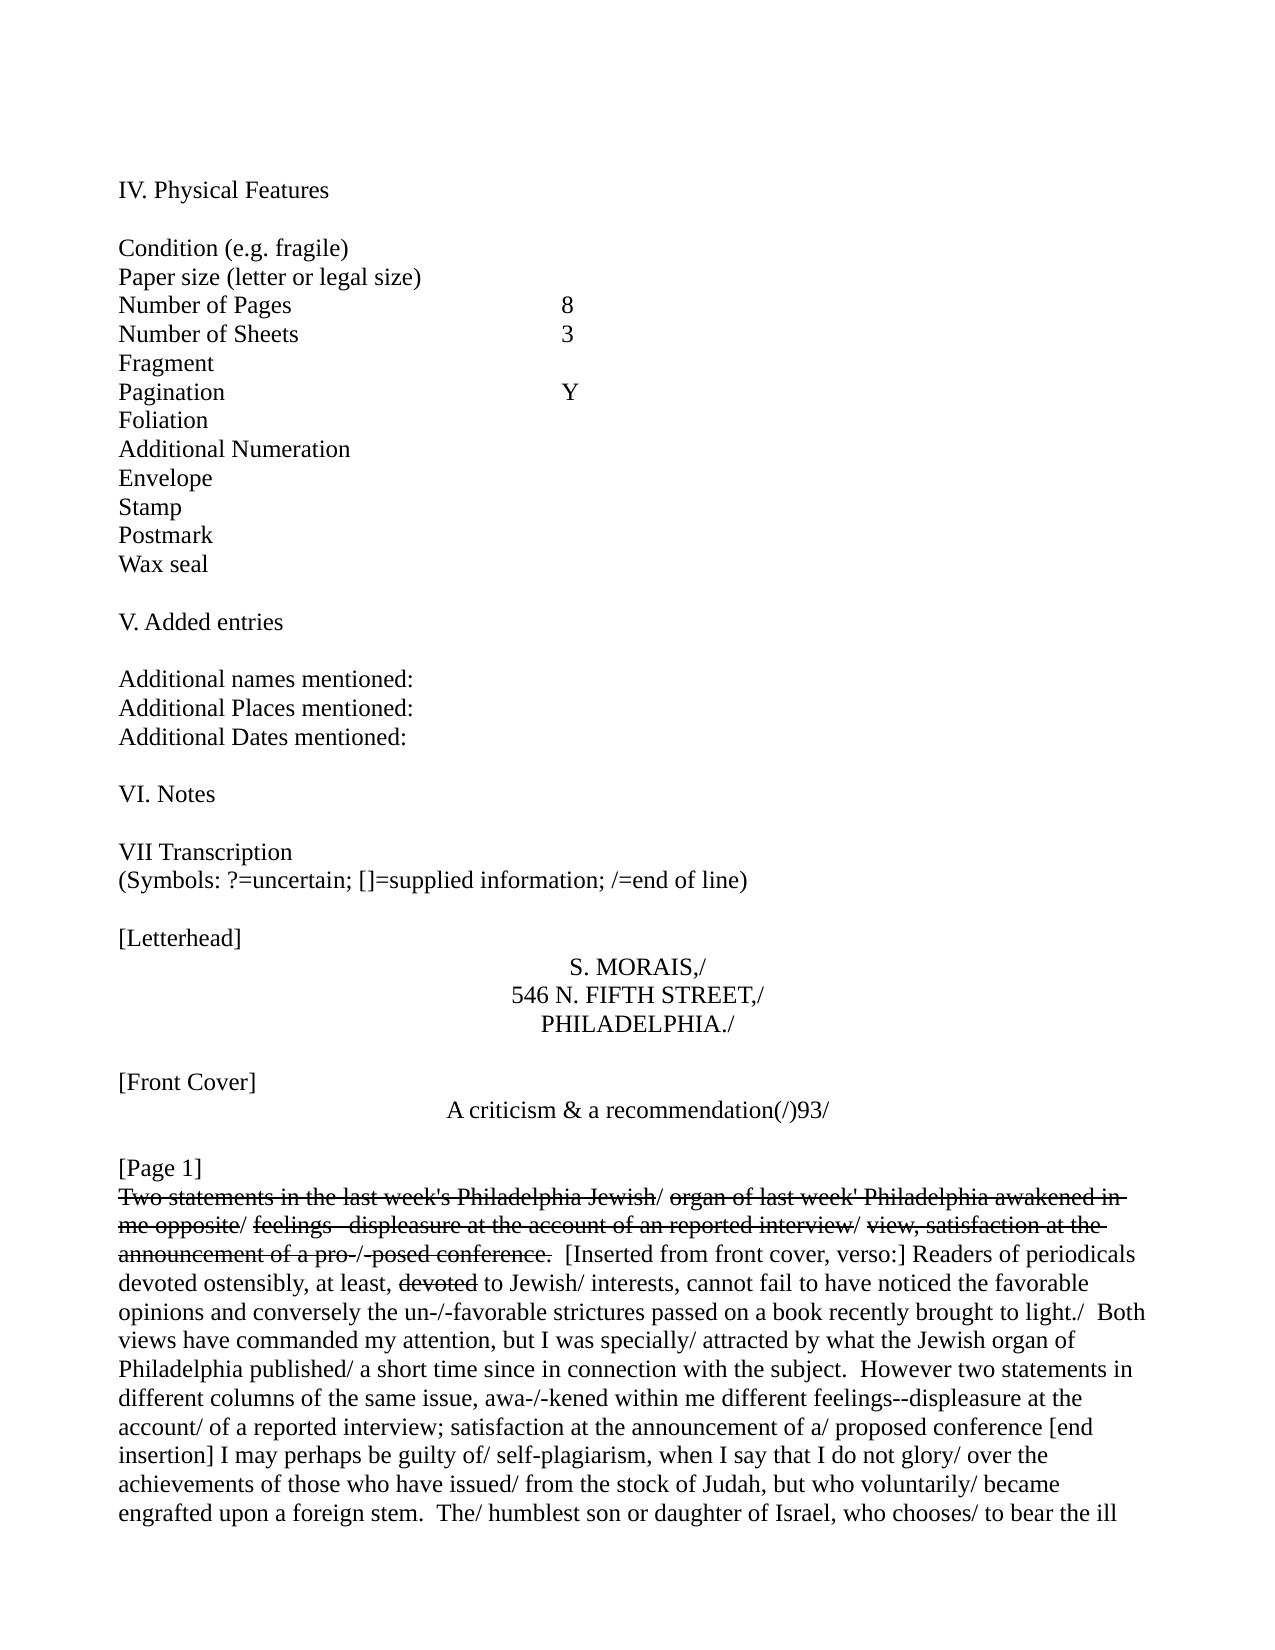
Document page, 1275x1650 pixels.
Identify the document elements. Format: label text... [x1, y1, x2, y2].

text Paper size (letter or legal size) [118, 262, 1157, 291]
text VII Transcription [118, 837, 1157, 866]
text Number of Pages 8 [118, 291, 1157, 319]
text V. Added entries [118, 607, 1157, 636]
text Additional Dates mentioned: [118, 722, 1157, 751]
text (Symbols: ?=uncertain; []=supplied information; /=end of line) [118, 866, 1157, 894]
text Additional names mentioned: [118, 664, 1157, 693]
text Fragment [118, 348, 1157, 377]
text PHILADELPHIA./ [118, 1009, 1157, 1038]
text Additional Places mentioned: [118, 693, 1157, 722]
text Number of Sheets 3 [118, 319, 1157, 348]
text [Page 1] [118, 1153, 1157, 1182]
text VI. Notes [118, 779, 1157, 808]
text Pagination Y [118, 377, 1157, 406]
text [Front Cover] [118, 1067, 1157, 1096]
text A criticism & a recommendation(/)93/ [118, 1096, 1157, 1124]
text Two statements in the last week's Philadelphia Jewish/ organ of last week' Philadelphia awakened in me opposite/ feelings--displeasure at the account of an reported interview/ view, satisfaction at the announcement of a pro-/-posed conference. [Inserted from front cover, verso:] Readers of periodicals devoted ostensibly, at least, devoted to Jewish/ interests, cannot fail to have noticed the favorable opinions and conversely the un-/-favorable strictures passed on a book recently brought to light./ Both views have commanded my attention, but I was specially/ attracted by what the Jewish organ of Philadelphia published/ a short time since in connection with the subject. However two statements in different columns of the same issue, awa-/-kened within me different feelings--displeasure at the account/ of a reported interview; satisfaction at the announcement of a/ proposed conference [end insertion] I may perhaps be guilty of/ self-plagiarism, when I say that I do not glory/ over the achievements of those who have issued/ from the stock of Judah, but who voluntarily/ became engrafted upon a foreign stem. The/ humblest son or daughter of Israel, who chooses/ to bear the ill [118, 1182, 1157, 1527]
text S. MORAIS,/ [118, 952, 1157, 981]
text [Letterhead] [118, 923, 1157, 952]
text Condition (e.g. fragile) [118, 233, 1157, 262]
text Stamp [118, 492, 1157, 521]
text Wax seal [118, 549, 1157, 578]
text IV. Physical Features [118, 176, 1157, 204]
text Envelope [118, 463, 1157, 492]
text Foliation [118, 406, 1157, 434]
text Additional Numeration [118, 434, 1157, 463]
text 546 N. FIFTH STREET,/ [118, 981, 1157, 1009]
text Postma rk [118, 521, 1157, 549]
